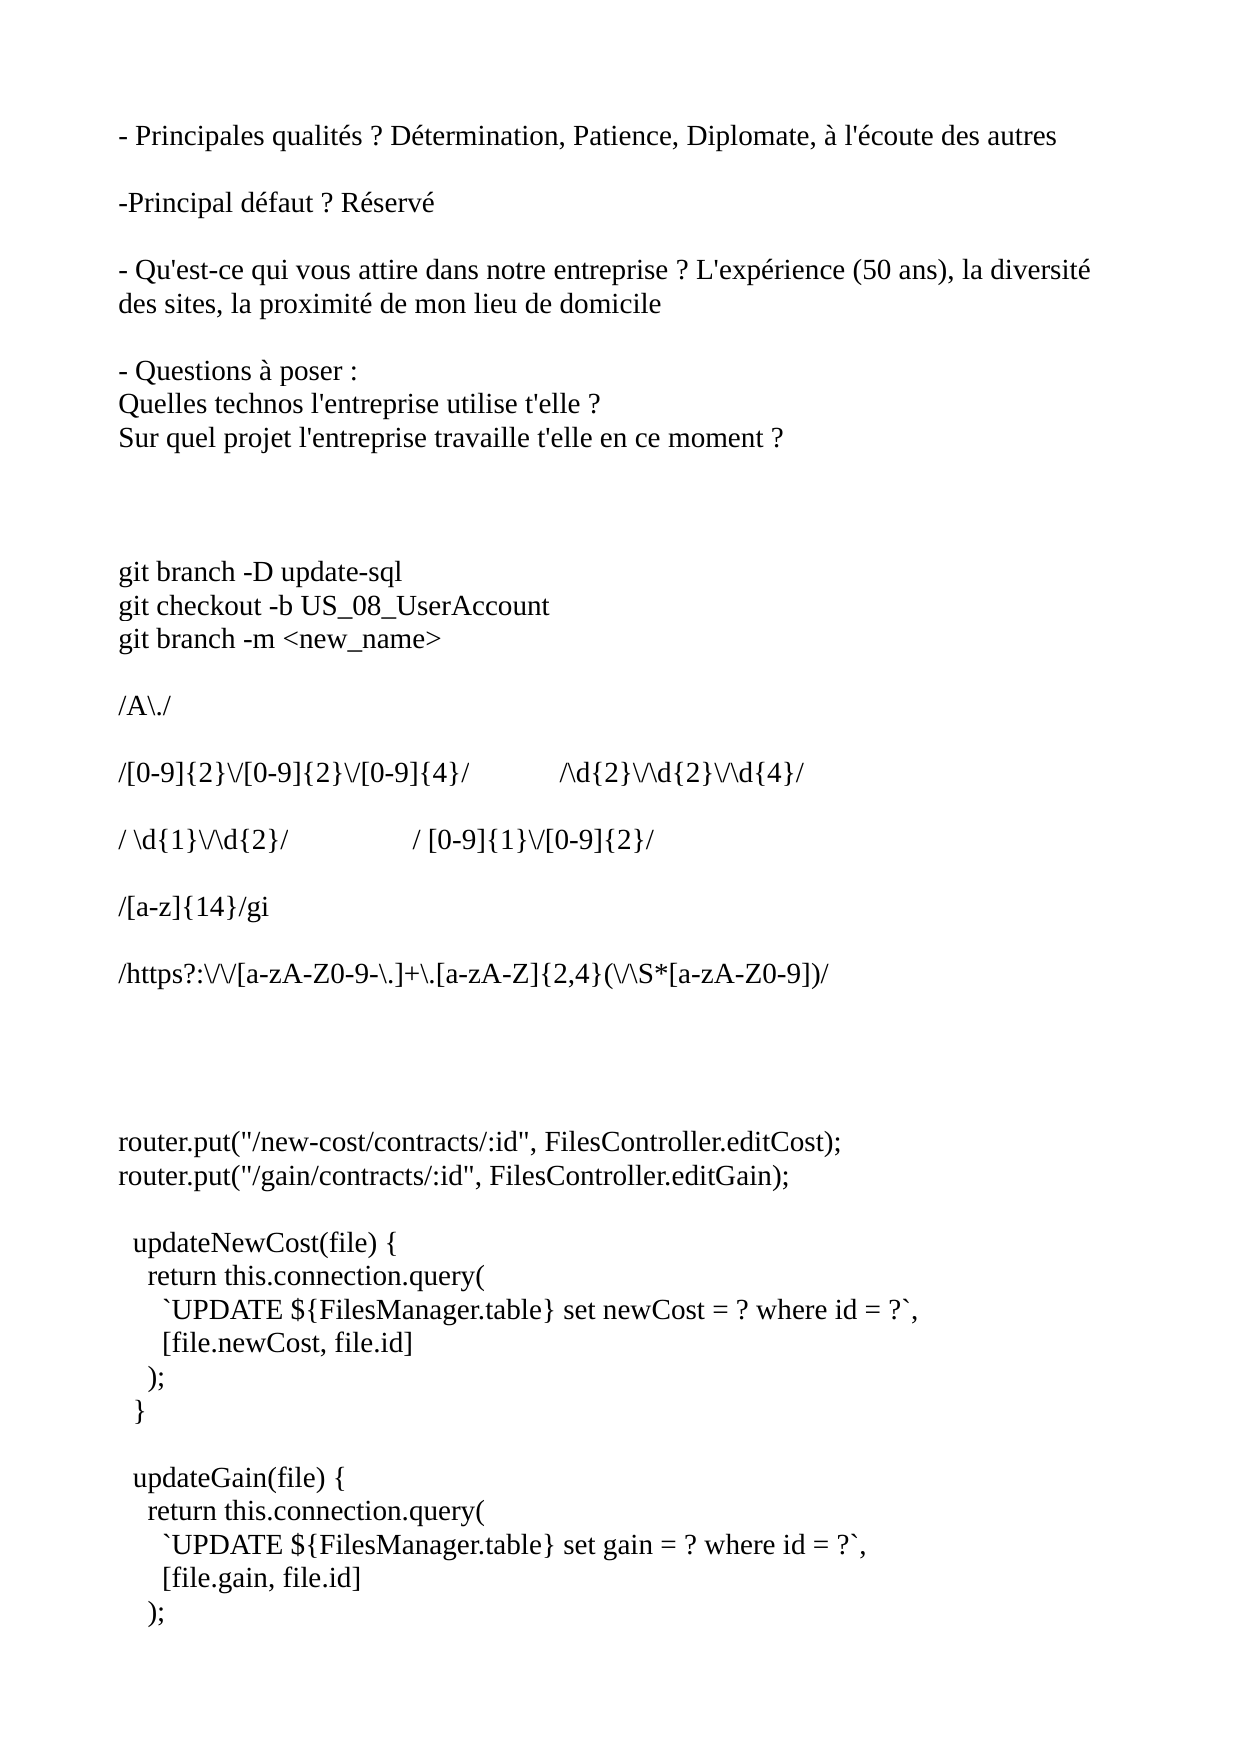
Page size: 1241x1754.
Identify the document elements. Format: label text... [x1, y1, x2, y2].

text ); [118, 1359, 1122, 1393]
text git checkout -b US_08_UserAccount [118, 588, 1122, 621]
text - Principales qualités ? Détermination, Patience, Diplomate, à l'écoute des autres [118, 118, 1122, 152]
text -Principal défaut ? Réservé [118, 185, 1122, 219]
text git branch -m <new_name> [118, 621, 1122, 655]
text return this.connection.query( [118, 1493, 1122, 1527]
text /[0-9]{2}\/[0-9]{2}\/[0-9]{4}/ /\d{2}\/\d{2}\/\d{4}/ [118, 755, 1122, 789]
text updateGain(file) { [118, 1460, 1122, 1493]
text /https?:\/\/[a-zA-Z0-9-\.]+\.[a-zA-Z]{2,4}(\/\S*[a-zA-Z0-9])/ [118, 957, 1122, 990]
text `UPDATE ${FilesManager.table} set gain = ? where id = ?`, [118, 1527, 1122, 1560]
text router.put("/new-cost/contracts/:id", FilesController.editCost); [118, 1124, 1122, 1158]
text Quelles technos l'entreprise utilise t'elle ? [118, 386, 1122, 420]
text /[a-z]{14}/gi [118, 889, 1122, 923]
text git branch -D update-sql [118, 554, 1122, 588]
text updateNewCost(file) { [118, 1225, 1122, 1258]
text - Qu'est-ce qui vous attire dans notre entreprise ? L'expérience (50 ans), la diversité des sites, la proximité de mon lieu de domicile [118, 252, 1122, 319]
text / \d{1}\/\d{2}/ / [0-9]{1}\/[0-9]{2}/ [118, 822, 1122, 856]
text router.put("/gain/contracts/:id", FilesController.editGain); [118, 1158, 1122, 1191]
text [file.gain, file.id] [118, 1560, 1122, 1594]
text } [118, 1393, 1122, 1426]
text Sur quel projet l'entreprise travaille t'elle en ce moment ? [118, 420, 1122, 453]
text /A\./ [118, 688, 1122, 722]
text return this.connection.query( [118, 1258, 1122, 1292]
text `UPDATE ${FilesManager.table} set newCost = ? where id = ?`, [118, 1292, 1122, 1326]
text ); [118, 1594, 1122, 1627]
text [file.newCost, file.id] [118, 1326, 1122, 1359]
text - Questions à poser : [118, 353, 1122, 386]
